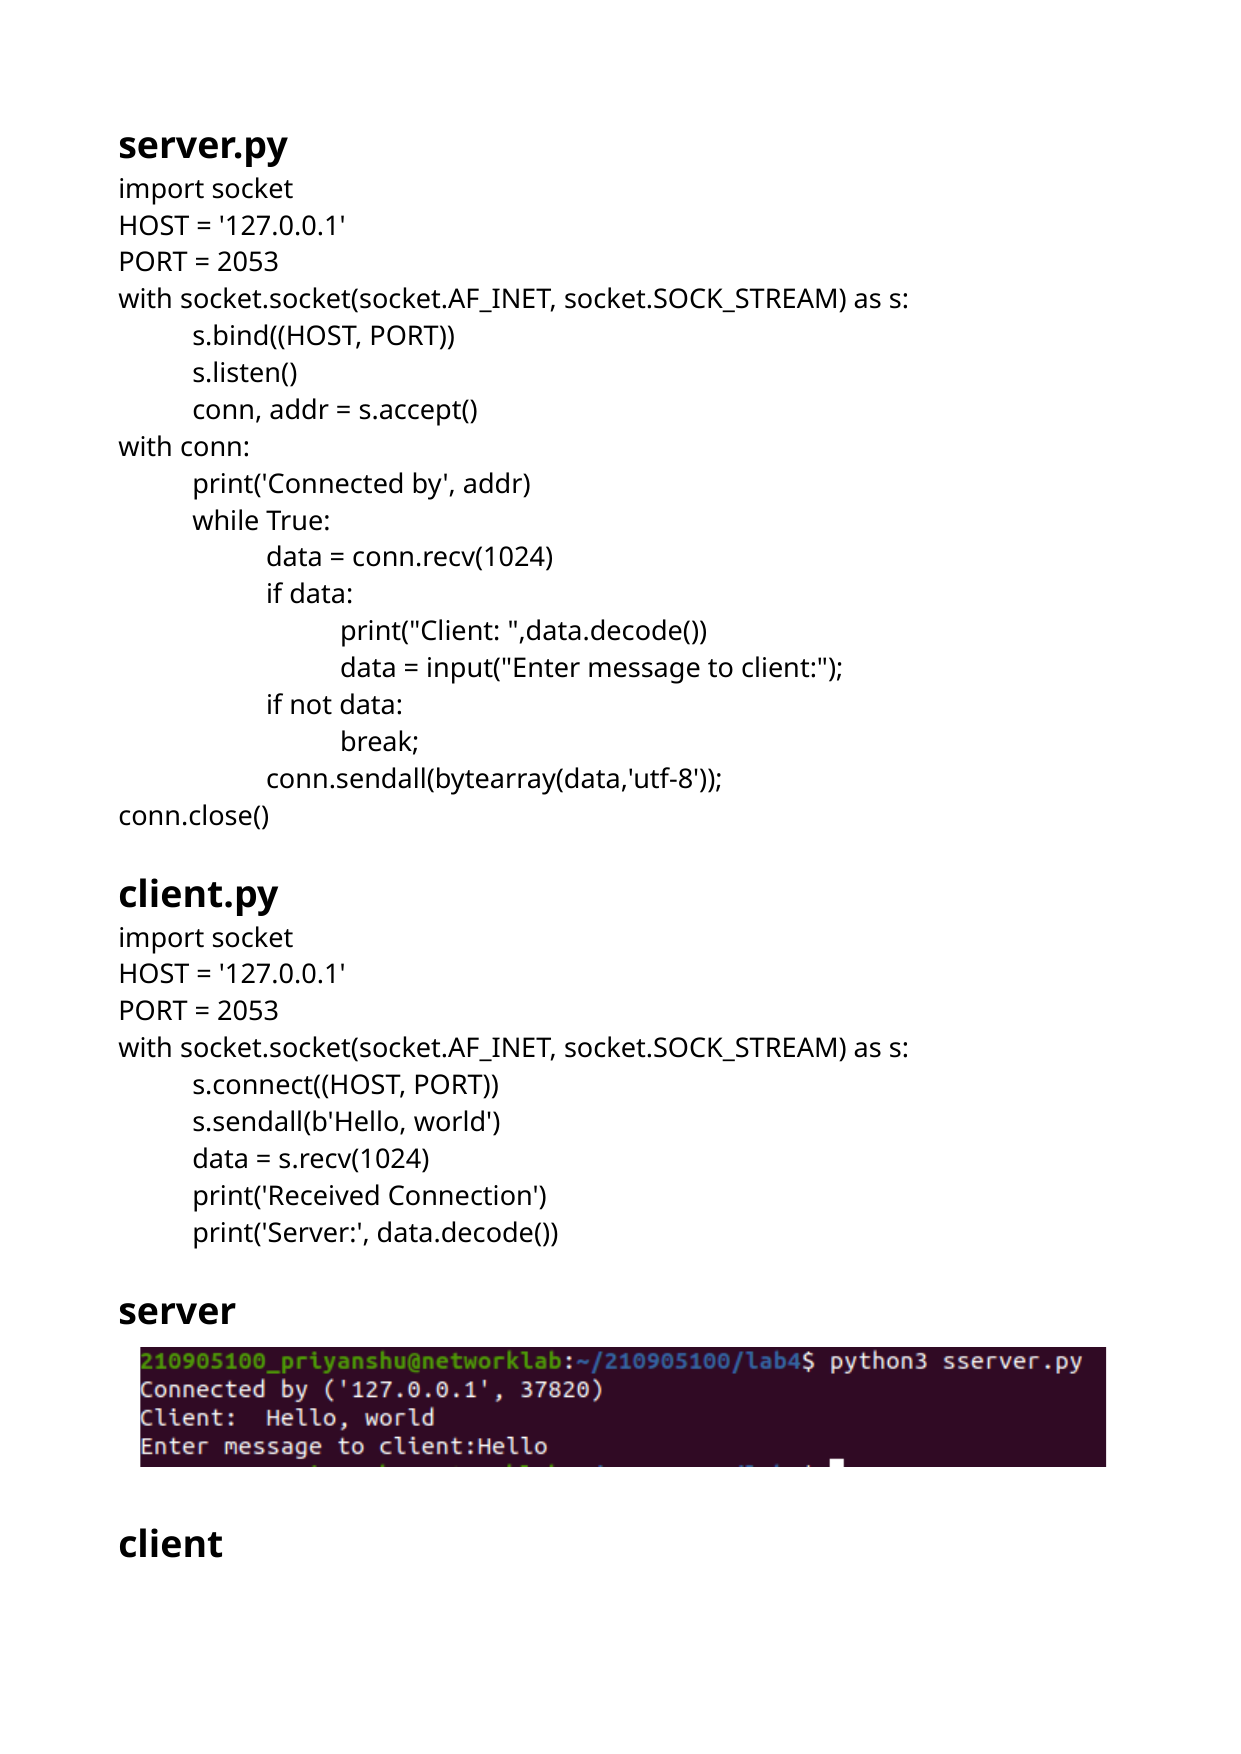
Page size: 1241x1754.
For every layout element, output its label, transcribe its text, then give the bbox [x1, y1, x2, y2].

text conn.sendall(bytearray(data,'utf-8')); [118, 759, 1122, 796]
text print('Connected by', addr) [118, 464, 1122, 501]
text print('Server:', data.decode()) [118, 1213, 1122, 1250]
text PORT = 2053 [118, 243, 1122, 280]
text print('Received Connection') [118, 1176, 1122, 1213]
text HOST = '127.0.0.1' [118, 955, 1122, 992]
text break; [118, 722, 1122, 759]
text import socket [118, 169, 1122, 206]
text while True: [118, 501, 1122, 538]
text s.connect((HOST, PORT)) [118, 1066, 1122, 1102]
text conn, addr = s.accept() [118, 390, 1122, 427]
text if data: [118, 575, 1122, 612]
text client [118, 1517, 1122, 1568]
picture [140, 1347, 1107, 1467]
text s.sendall(b'Hello, world') [118, 1102, 1122, 1139]
text s.listen() [118, 353, 1122, 390]
text client.py [118, 867, 1122, 918]
text HOST = '127.0.0.1' [118, 206, 1122, 243]
text conn.close() [118, 796, 1122, 833]
text server.py [118, 118, 1122, 169]
text s.bind((HOST, PORT)) [118, 317, 1122, 353]
text server [118, 1284, 1122, 1335]
text with conn: [118, 427, 1122, 464]
text data = s.recv(1024) [118, 1139, 1122, 1176]
text if not data: [118, 685, 1122, 722]
text PORT = 2053 [118, 992, 1122, 1029]
text data = input("Enter message to client:"); [118, 648, 1122, 685]
text data = conn.recv(1024) [118, 538, 1122, 575]
text import socket [118, 918, 1122, 955]
text with socket.socket(socket.AF_INET, socket.SOCK_STREAM) as s: [118, 280, 1122, 317]
text with socket.socket(socket.AF_INET, socket.SOCK_STREAM) as s: [118, 1029, 1122, 1066]
text print("Client: ",data.decode()) [118, 612, 1122, 648]
